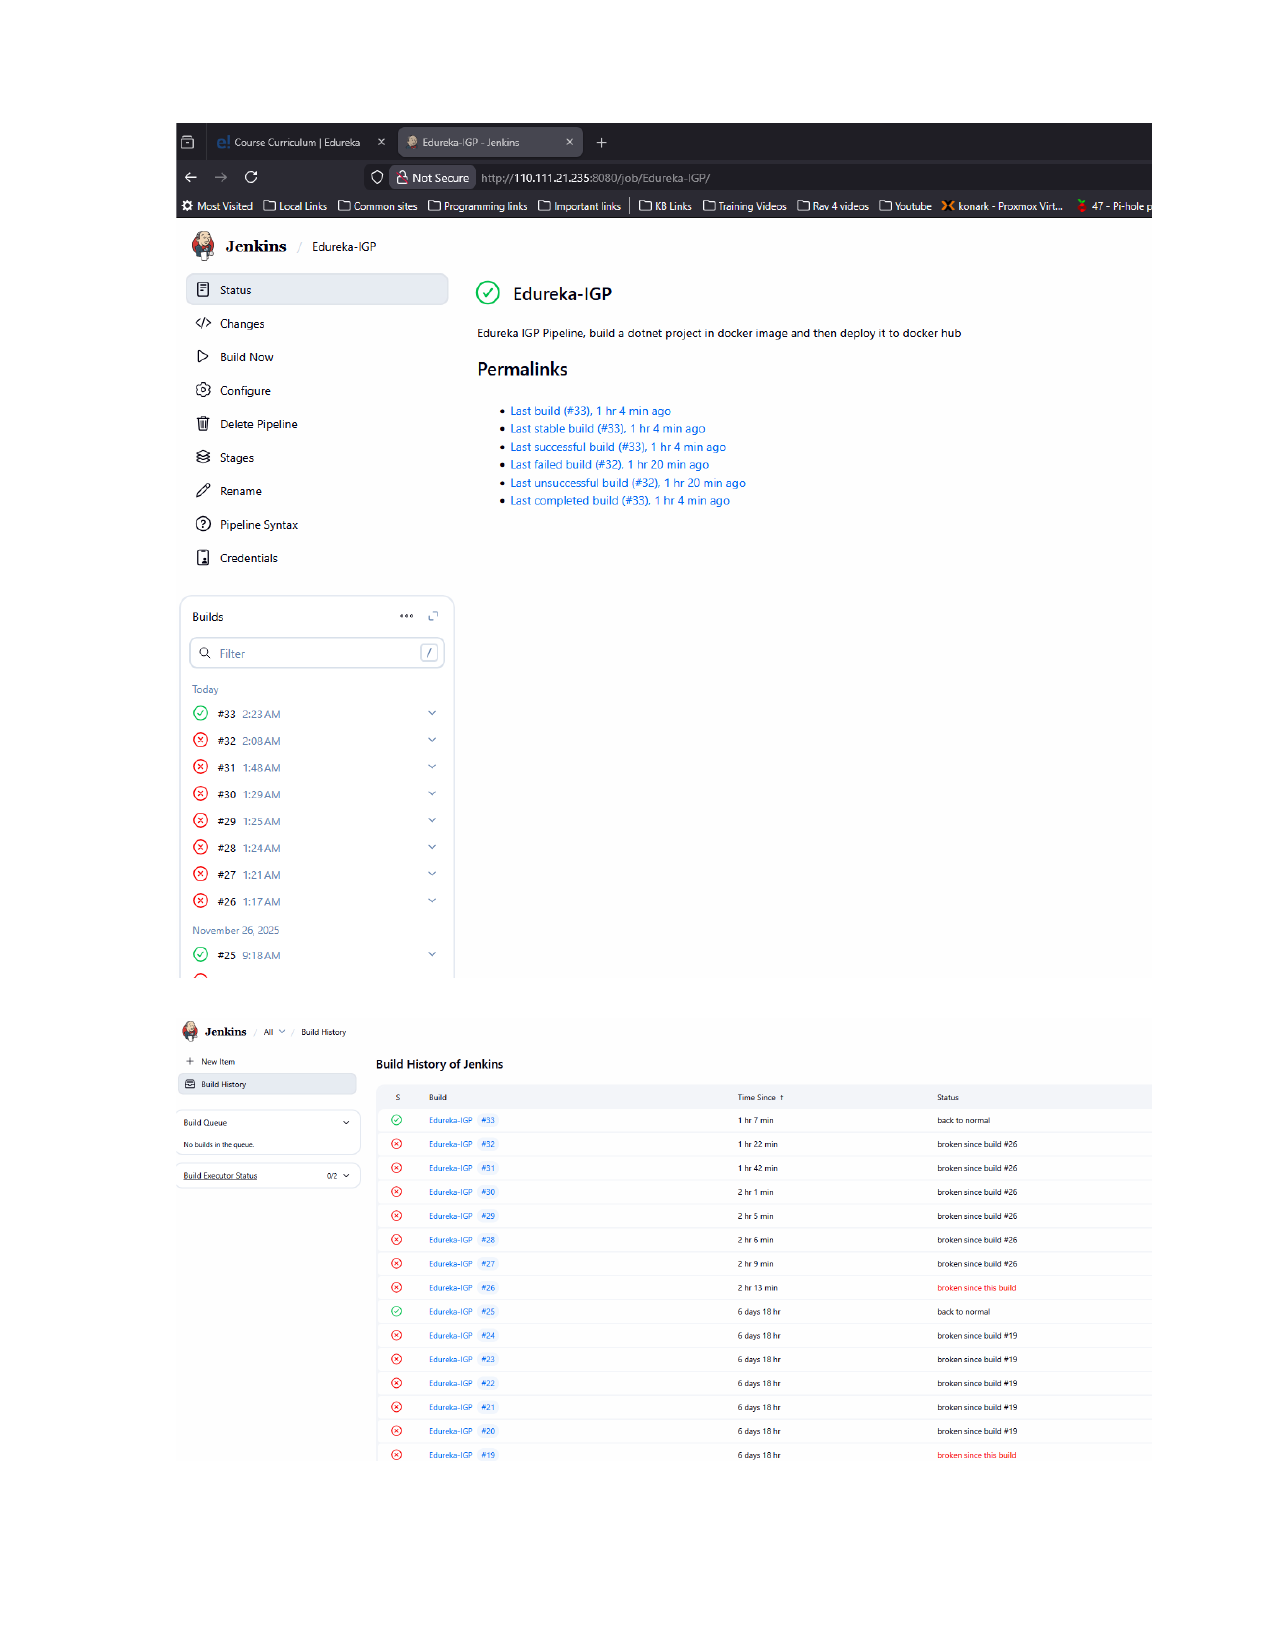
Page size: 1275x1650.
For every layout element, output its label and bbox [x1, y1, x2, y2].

table_cell [124, 1013, 171, 1495]
table_cell [171, 1013, 1158, 1495]
table_cell [124, 118, 171, 1012]
table_cell [171, 118, 1158, 1012]
picture [176, 123, 1152, 978]
picture [176, 1018, 1152, 1461]
